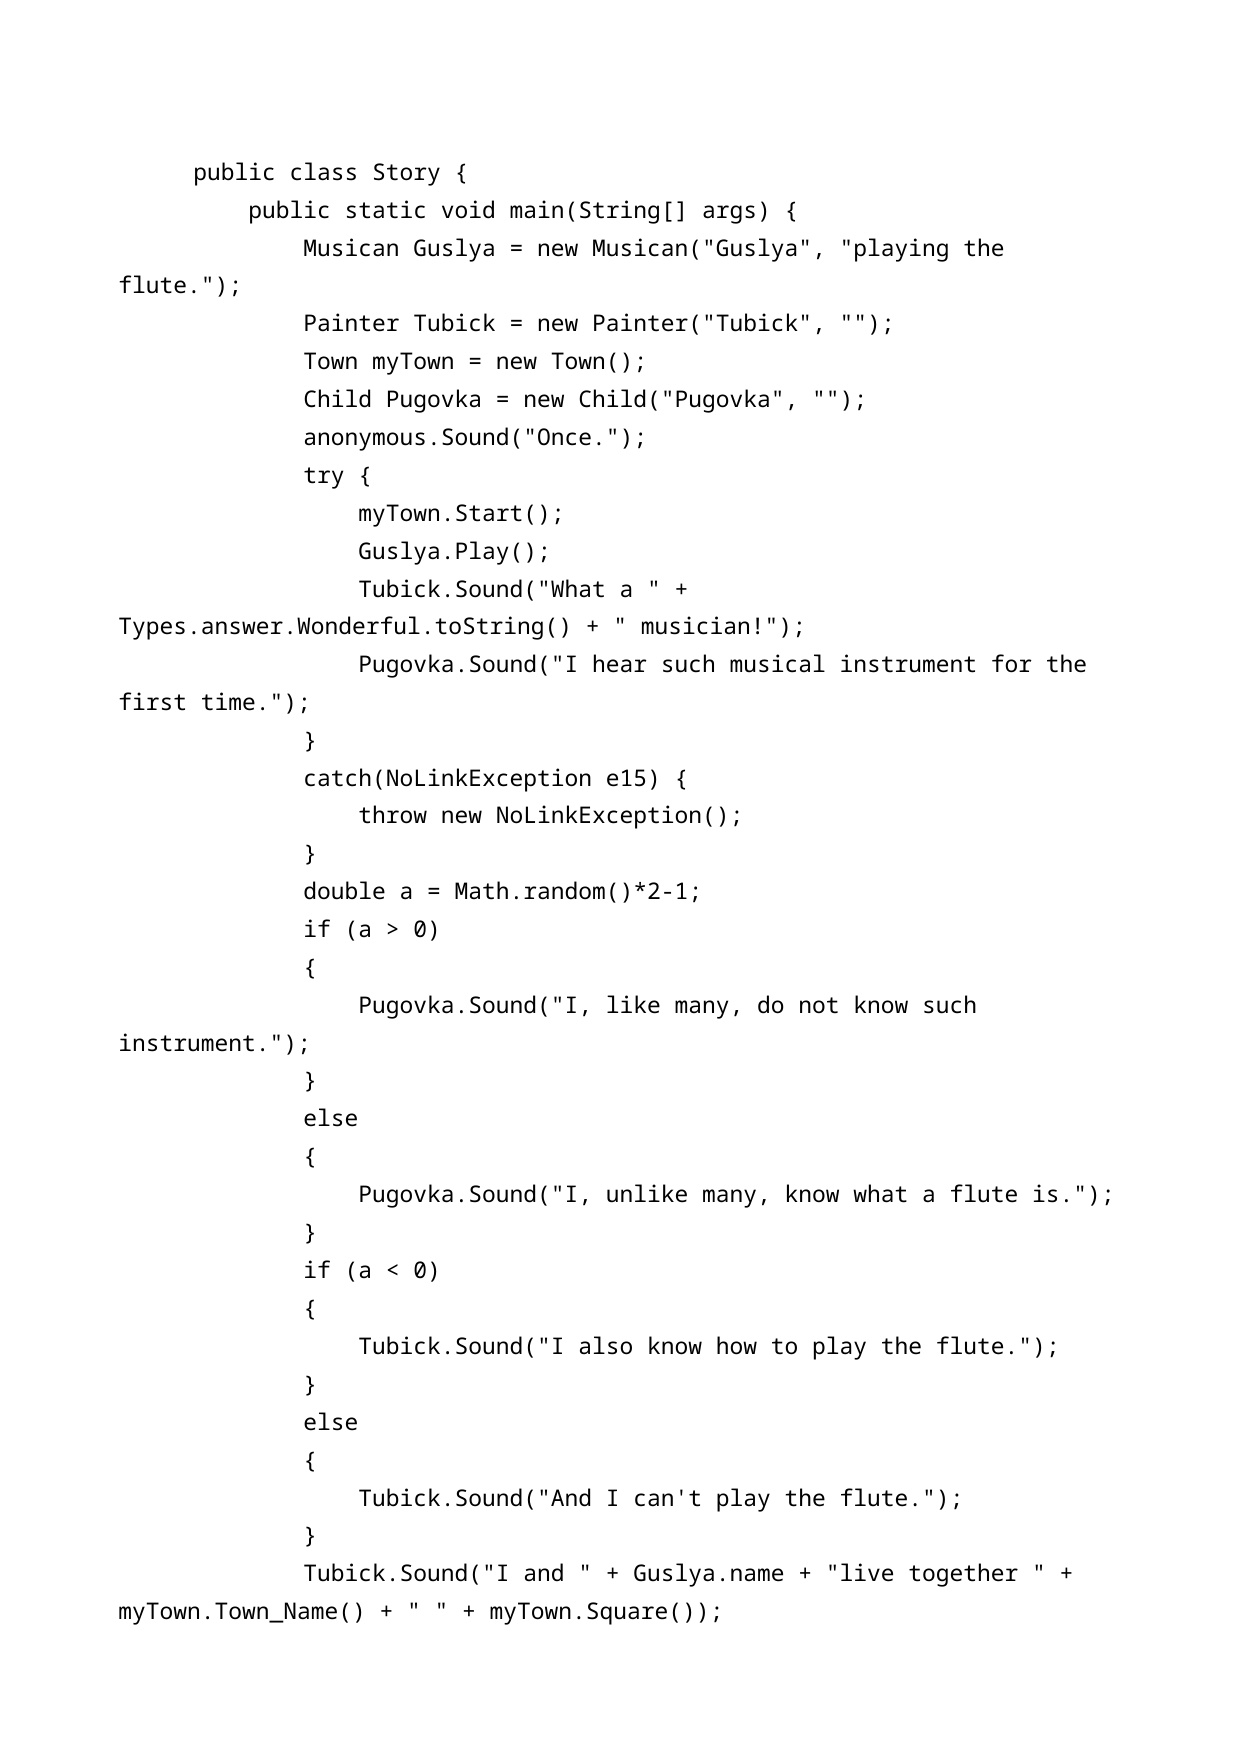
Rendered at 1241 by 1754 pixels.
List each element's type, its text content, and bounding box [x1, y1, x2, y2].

text if (a > 0) [118, 913, 1122, 944]
text Tubick.Sound("I and " + Guslya.name + "live together " + myTown.Town_Name() + " " + myTown.Square()); [118, 1557, 1122, 1626]
text else [118, 1102, 1122, 1133]
text } [118, 1216, 1122, 1247]
text catch(NoLinkException e15) { [118, 761, 1122, 793]
text if (a < 0) [118, 1254, 1122, 1285]
text anonymous.Sound("Once."); [118, 421, 1122, 452]
text Painter Tubick = new Painter("Tubick", ""); [118, 307, 1122, 338]
text else [118, 1406, 1122, 1437]
text Guslya.Play(); [118, 535, 1122, 566]
text try { [118, 459, 1122, 490]
text Pugovka.Sound("I, unlike many, know what a flute is."); [118, 1178, 1122, 1209]
text } [118, 837, 1122, 868]
text Pugovka.Sound("I hear such musical instrument for the first time."); [118, 648, 1122, 717]
text } [118, 1519, 1122, 1551]
text public class Story { [118, 156, 1122, 187]
text myTown.Start(); [118, 497, 1122, 528]
text throw new NoLinkException(); [118, 799, 1122, 831]
text double a = Math.random()*2-1; [118, 875, 1122, 906]
text { [118, 1443, 1122, 1475]
text Child Pugovka = new Child("Pugovka", ""); [118, 383, 1122, 414]
text } [118, 1368, 1122, 1399]
text { [118, 1292, 1122, 1323]
text } [118, 1064, 1122, 1096]
text Tubick.Sound("And I can't play the flute."); [118, 1481, 1122, 1513]
text Tubick.Sound("What a " + Types.answer.Wonderful.toString() + " musician!"); [118, 573, 1122, 641]
text Tubick.Sound("I also know how to play the flute."); [118, 1330, 1122, 1361]
text Musican Guslya = new Musican("Guslya", "playing the flute."); [118, 232, 1122, 301]
text Pugovka.Sound("I, like many, do not know such instrument."); [118, 989, 1122, 1058]
text } [118, 723, 1122, 755]
text public static void main(String[] args) { [118, 194, 1122, 225]
text Town myTown = new Town(); [118, 345, 1122, 376]
text { [118, 1140, 1122, 1171]
text { [118, 951, 1122, 982]
